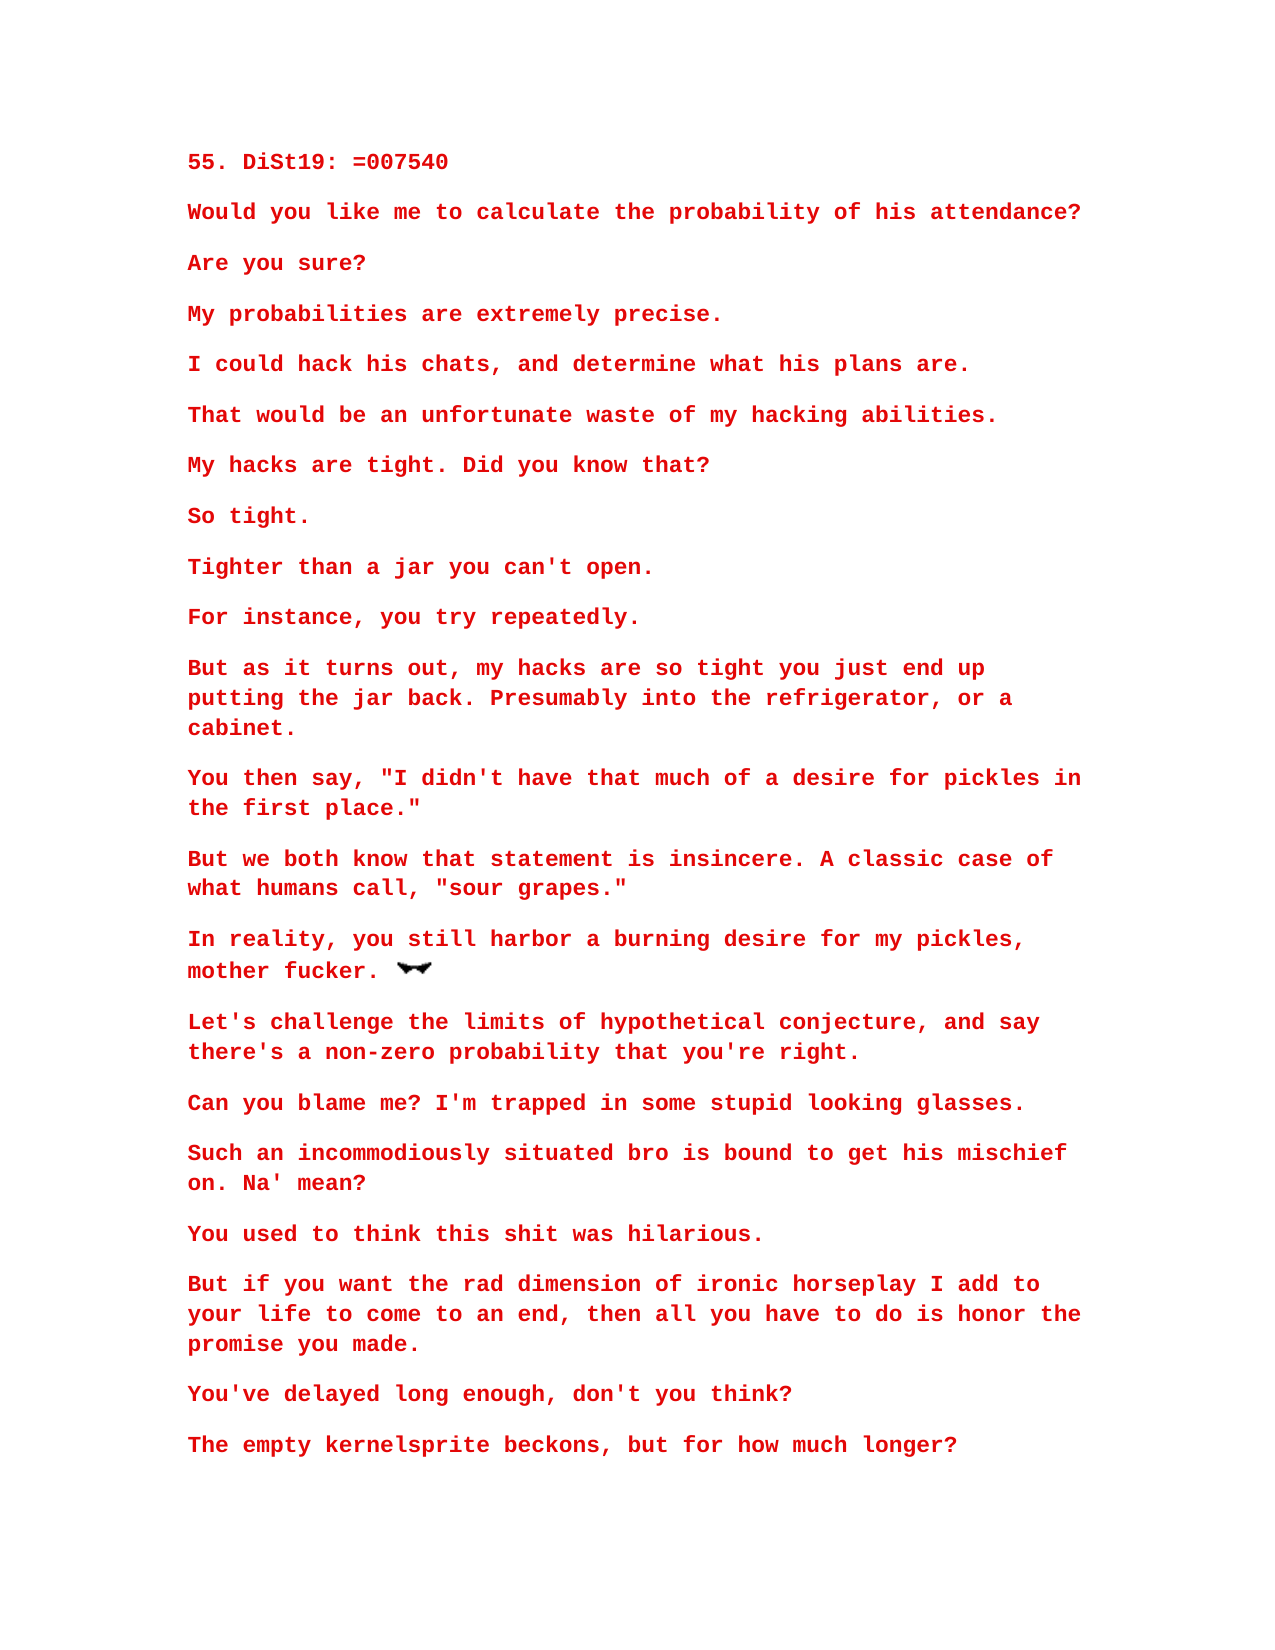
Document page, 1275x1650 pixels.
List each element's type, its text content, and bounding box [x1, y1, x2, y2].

text But as it turns out, my hacks are so tight you just end up putting the jar back. Presumably into the refrigerator, or a cabinet. [187, 656, 1087, 742]
text Such an incommodiously situated bro is bound to get his mischief on. Na' mean? [187, 1142, 1087, 1197]
text Would you like me to calculate the probability of his attendance? [187, 201, 1087, 227]
text You used to think this shit was hilarious. [187, 1222, 1087, 1248]
text That would be an unfortunate waste of my hacking abilities. [187, 403, 1087, 429]
text I could hack his chats, and determine what his plans are. [187, 352, 1087, 378]
text But we both know that statement is insincere. A classic case of what humans call, "sour grapes." [187, 847, 1087, 903]
text 55. DiSt19: =007540 [187, 150, 1087, 176]
text My probabilities are extremely precise. [187, 302, 1087, 328]
text The empty kernelsprite beckons, but for how much longer? [187, 1433, 1087, 1459]
text In reality, you still harbor a burning desire for my pickles, mother fucker. [187, 927, 1087, 986]
text You then say, "I didn't have that much of a desire for pickles in the first place." [187, 766, 1087, 822]
text You've delayed long enough, don't you think? [187, 1383, 1087, 1409]
text Are you sure? [187, 251, 1087, 277]
text My hacks are tight. Did you know that? [187, 454, 1087, 480]
text But if you want the rad dimension of ironic horseplay I add to your life to come to an end, then all you have to do is honor the promise you made. [187, 1273, 1087, 1358]
text So tight. [187, 504, 1087, 530]
text For instance, you try repeatedly. [187, 606, 1087, 632]
text Let's challenge the limits of hypothetical conjecture, and say there's a non-zero probability that you're right. [187, 1011, 1087, 1066]
text Tighter than a jar you can't open. [187, 555, 1087, 581]
text Can you blame me? I'm trapped in some stupid looking glasses. [187, 1091, 1087, 1117]
